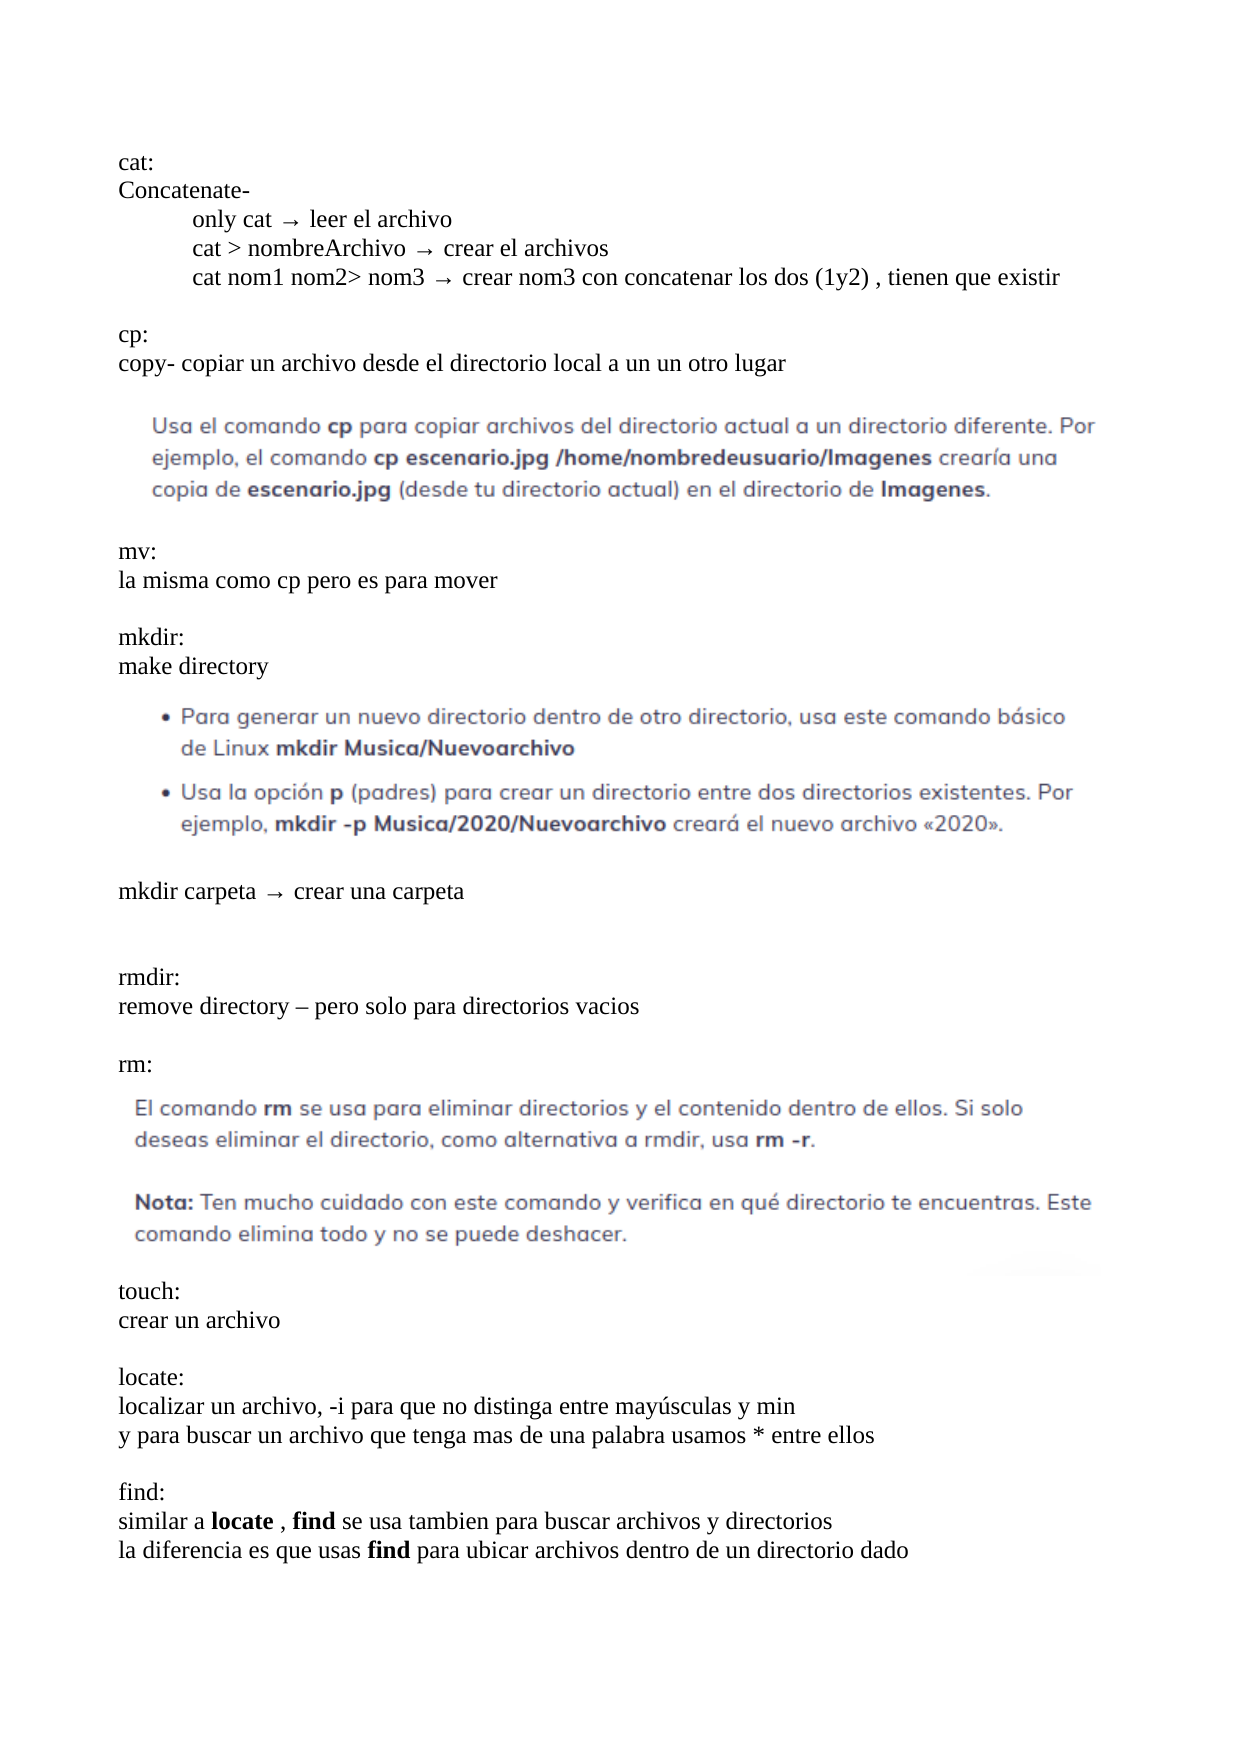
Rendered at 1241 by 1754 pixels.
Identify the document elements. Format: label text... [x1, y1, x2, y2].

text crear un archivo [118, 1305, 1122, 1333]
text cat > nombreArchivo → crear el archivos [118, 233, 1122, 262]
text rmdir: [118, 962, 1122, 991]
text localizar un archivo, -i para que no distinga entre mayúsculas y min [118, 1391, 1122, 1420]
text mkdir: [118, 622, 1122, 651]
text cat: [118, 147, 1122, 176]
text touch: [118, 1077, 1122, 1305]
text make directory [118, 651, 1122, 680]
text remove directory – pero solo para directorios vacios [118, 991, 1122, 1020]
text mkdir carpeta → crear una carpeta [118, 680, 1122, 905]
picture [156, 688, 1084, 877]
text y para buscar un archivo que tenga mas de una palabra usamos * entre ellos [118, 1420, 1122, 1448]
text only cat → leer el archivo [118, 204, 1122, 233]
text locate: [118, 1362, 1122, 1391]
text rm: [118, 1049, 1122, 1077]
text mv: [118, 536, 1122, 565]
text Concatenate- [118, 176, 1122, 204]
picture [127, 1090, 1101, 1276]
picture [138, 405, 1102, 508]
text la misma como cp pero es para mover [118, 565, 1122, 593]
text cat nom1 nom2> nom3 → crear nom3 con concatenar los dos (1y2) , tienen que existir [118, 262, 1122, 291]
text copy- copiar un archivo desde el directorio local a un un otro lugar [118, 348, 1122, 377]
text cp: [118, 319, 1122, 348]
text la diferencia es que usas find para ubicar archivos dentro de un directorio dado [118, 1535, 1122, 1563]
text find: [118, 1477, 1122, 1506]
text similar a locate , find se usa tambien para buscar archivos y directorios [118, 1506, 1122, 1535]
